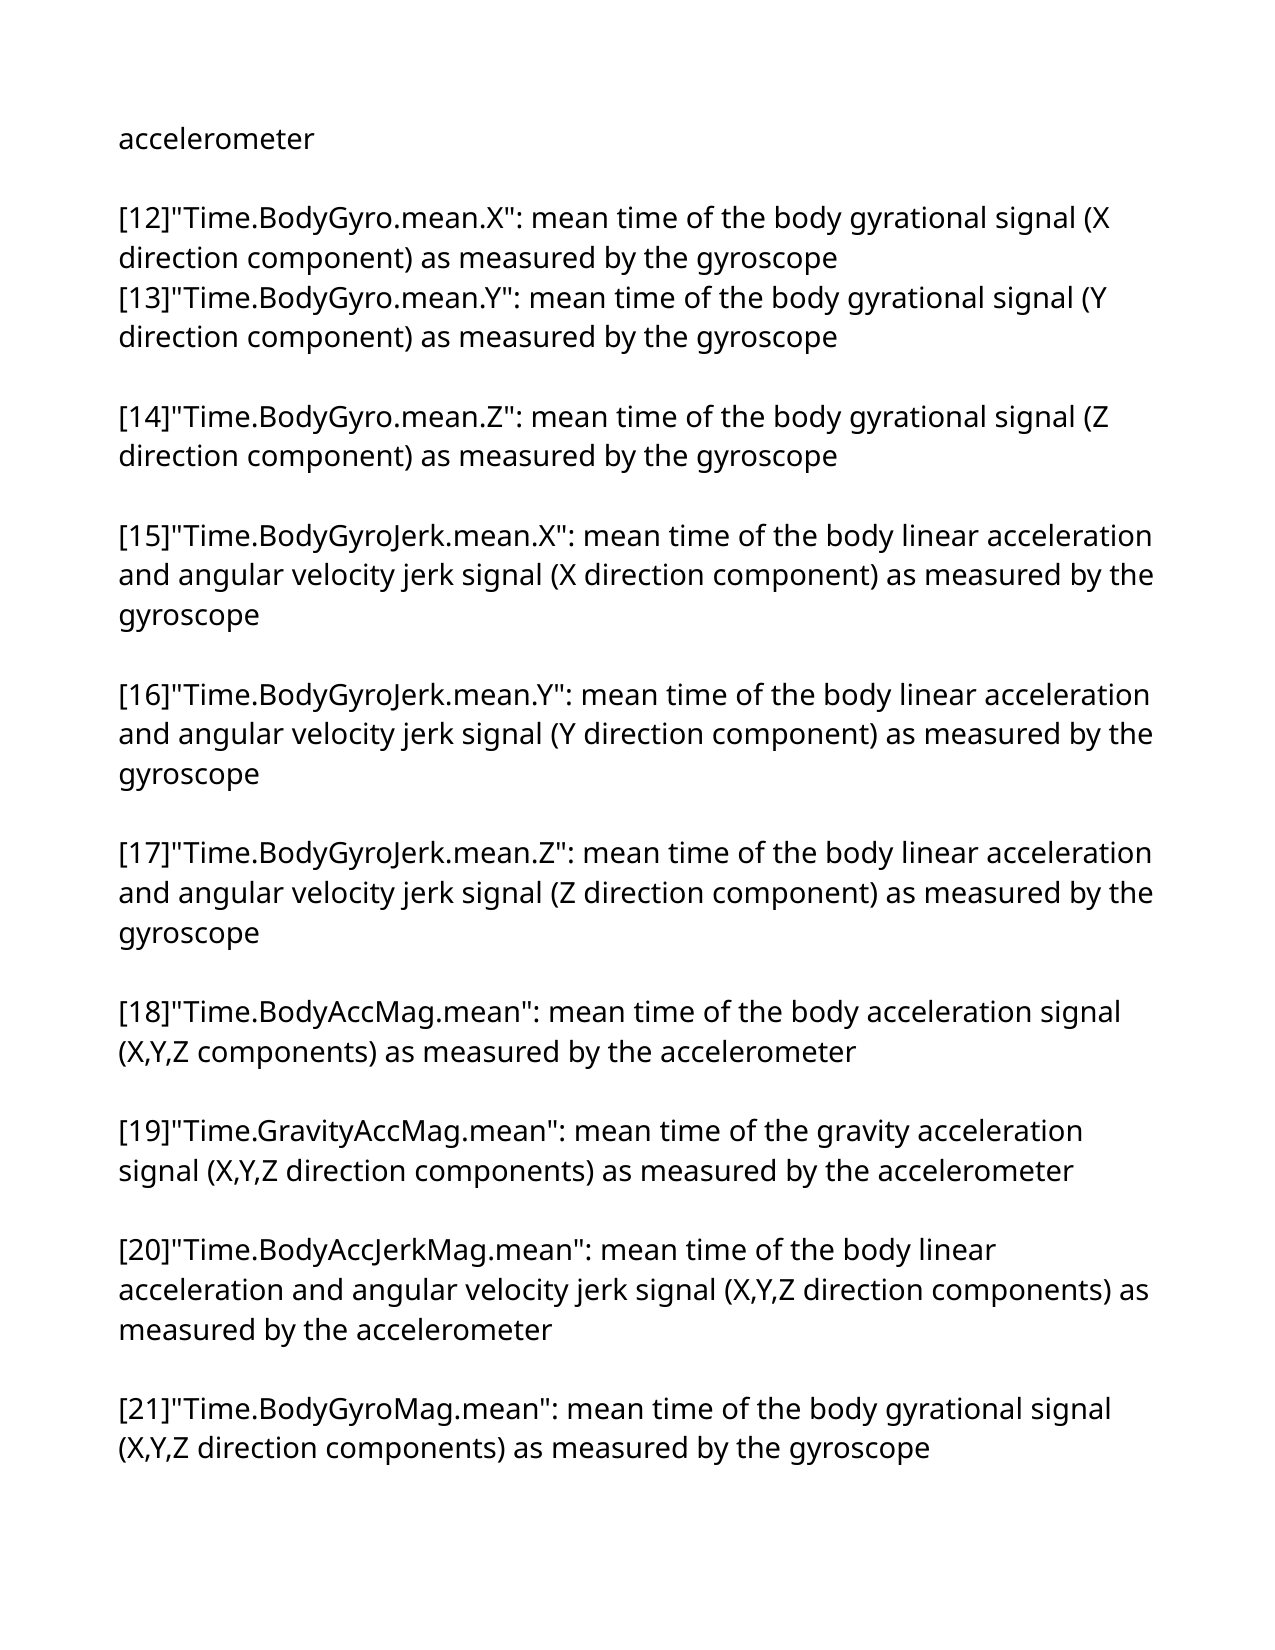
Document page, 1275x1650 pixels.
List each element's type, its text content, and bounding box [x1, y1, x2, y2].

text [18]"Time.BodyAccMag.mean": mean time of the body acceleration signal (X,Y,Z components) as measured by the accelerometer [118, 991, 1157, 1071]
text [12]"Time.BodyGyro.mean.X": mean time of the body gyrational signal (X direction component) as measured by the gyroscope [118, 197, 1157, 277]
text [17]"Time.BodyGyroJerk.mean.Z": mean time of the body linear acceleration and angular velocity jerk signal (Z direction component) as measured by the gyroscope [118, 832, 1157, 952]
text [21]"Time.BodyGyroMag.mean": mean time of the body gyrational signal (X,Y,Z direction components) as measured by the gyroscope [118, 1388, 1157, 1467]
text [14]"Time.BodyGyro.mean.Z": mean time of the body gyrational signal (Z direction component) as measured by the gyroscope [118, 396, 1157, 475]
text accelerometer [118, 118, 1157, 158]
text [20]"Time.BodyAccJerkMag.mean": mean time of the body linear acceleration and angular velocity jerk signal (X,Y,Z direction components) as measured by the accelerometer [118, 1229, 1157, 1348]
text [15]"Time.BodyGyroJerk.mean.X": mean time of the body linear acceleration and angular velocity jerk signal (X direction component) as measured by the gyroscope [118, 515, 1157, 634]
text [19]"Time.GravityAccMag.mean": mean time of the gravity acceleration signal (X,Y,Z direction components) as measured by the accelerometer [118, 1110, 1157, 1190]
text [13]"Time.BodyGyro.mean.Y": mean time of the body gyrational signal (Y direction component) as measured by the gyroscope [118, 277, 1157, 356]
text [16]"Time.BodyGyroJerk.mean.Y": mean time of the body linear acceleration and angular velocity jerk signal (Y direction component) as measured by the gyroscope [118, 674, 1157, 793]
